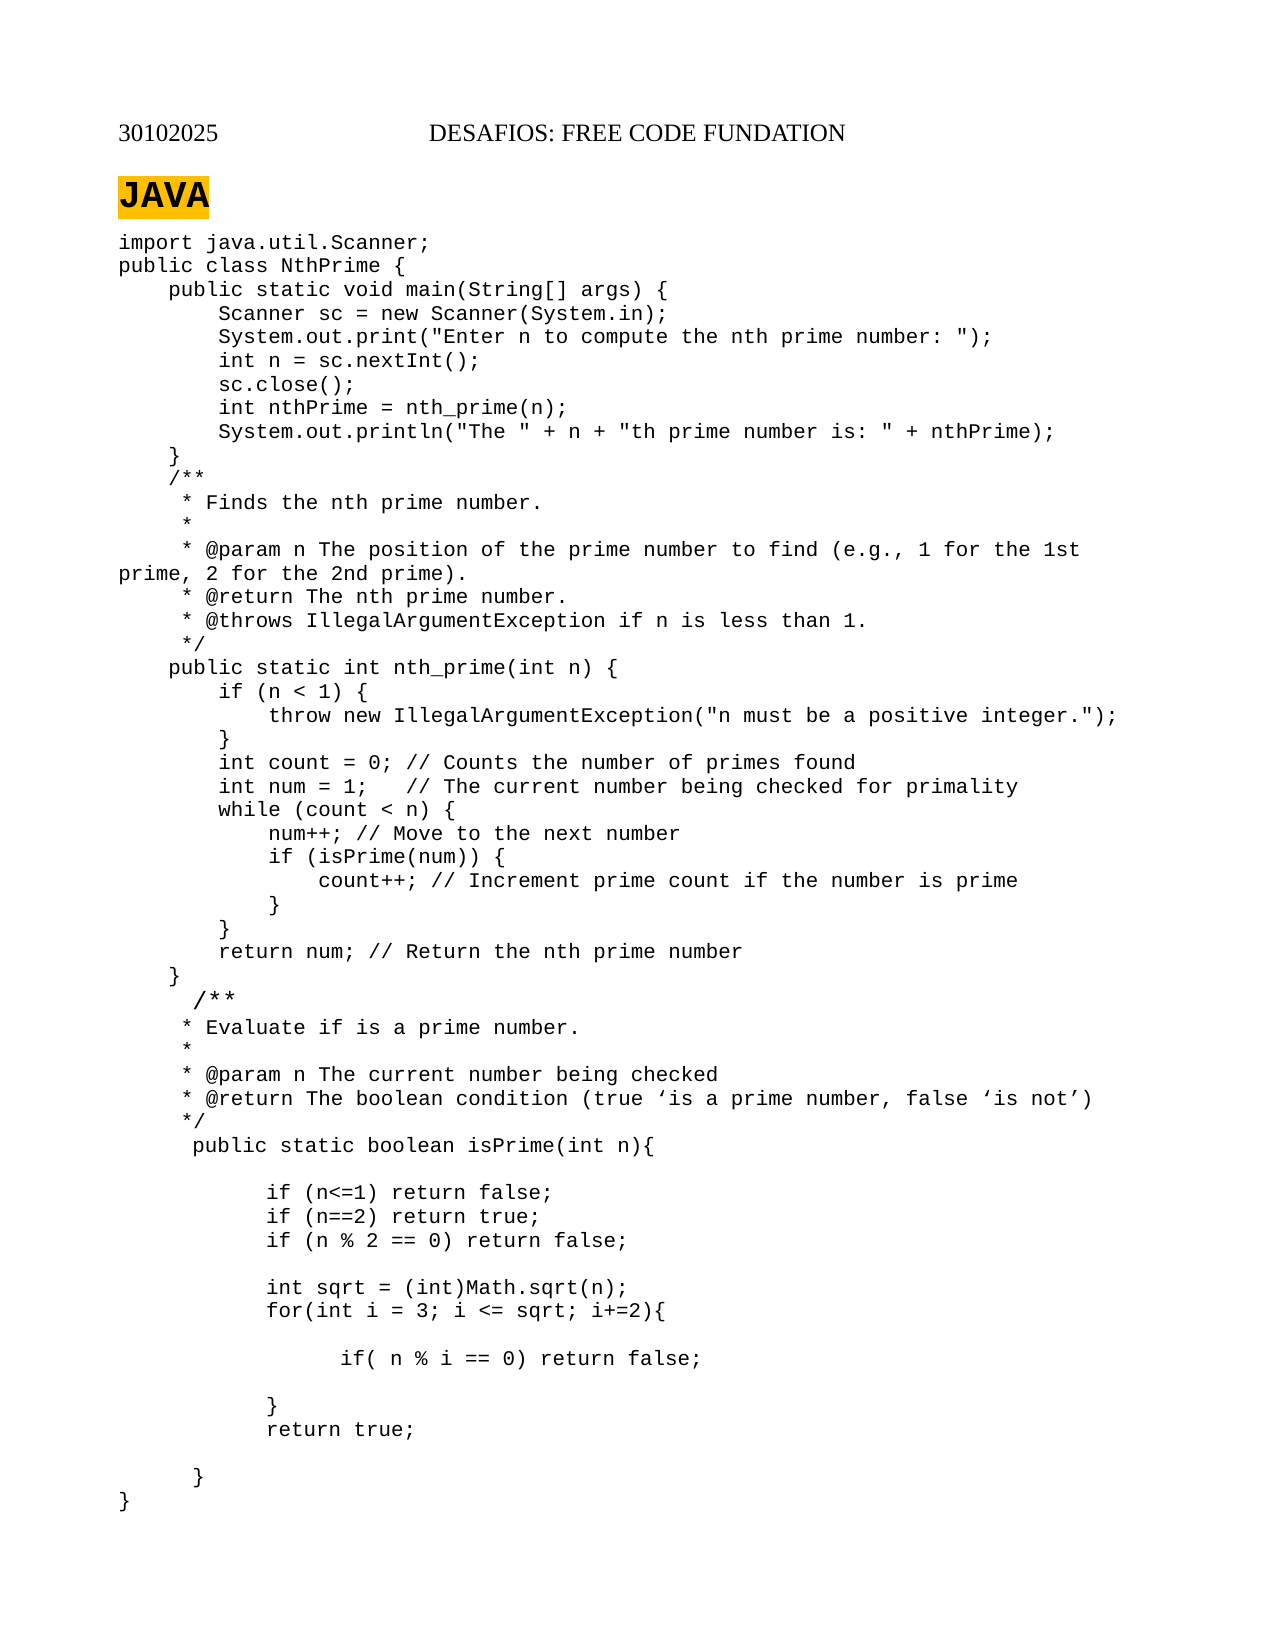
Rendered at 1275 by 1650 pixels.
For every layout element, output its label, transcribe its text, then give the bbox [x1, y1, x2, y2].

text System.out.println("The " + n + "th prime number is: " + nthPrime); [118, 421, 1157, 444]
text * [118, 516, 1157, 539]
text } [118, 1466, 1157, 1490]
text public static int nth_prime(int n) { [118, 657, 1157, 681]
text } [118, 917, 1157, 941]
text * @return The nth prime number. [118, 586, 1157, 610]
text */ [118, 634, 1157, 657]
text if (n < 1) { [118, 681, 1157, 705]
text * Finds the nth prime number. [118, 492, 1157, 516]
text * @param n The position of the prime number to find (e.g., 1 for the 1st prime, 2 for the 2nd prime). [118, 539, 1157, 586]
text int sqrt = (int)Math.sqrt(n); [118, 1277, 1157, 1301]
text * @return The boolean condition (true ‘is a prime number, false ‘is not’) [118, 1088, 1157, 1111]
text if (n==2) return true; [118, 1206, 1157, 1229]
text * @throws IllegalArgumentException if n is less than 1. [118, 610, 1157, 634]
text import java.util.Scanner; [118, 232, 1157, 255]
text } [118, 728, 1157, 752]
text * [118, 1040, 1157, 1064]
text while (count < n) { [118, 799, 1157, 823]
text public static void main(String[] args) { [118, 279, 1157, 303]
subtitle JAVA [118, 176, 1157, 219]
text throw new IllegalArgumentException("n must be a positive integer."); [118, 705, 1157, 728]
text int num = 1; // The current number being checked for primality [118, 776, 1157, 799]
text } [118, 894, 1157, 917]
text * Evaluate if is a prime number. [118, 1017, 1157, 1040]
text if (n<=1) return false; [118, 1182, 1157, 1206]
text } [118, 1490, 1157, 1513]
text } [118, 1395, 1157, 1419]
text count++; // Increment prime count if the number is prime [118, 870, 1157, 894]
text /** [118, 988, 1157, 1017]
text if( n % i == 0) return false; [118, 1348, 1157, 1371]
text * @param n The current number being checked [118, 1064, 1157, 1088]
text return num; // Return the nth prime number [118, 941, 1157, 965]
text int n = sc.nextInt(); [118, 350, 1157, 374]
text num++; // Move to the next number [118, 823, 1157, 847]
text int count = 0; // Counts the number of primes found [118, 752, 1157, 776]
text for(int i = 3; i <= sqrt; i+=2){ [118, 1301, 1157, 1324]
text if (isPrime(num)) { [118, 847, 1157, 870]
text } [118, 444, 1157, 468]
text System.out.print("Enter n to compute the nth prime number: "); [118, 326, 1157, 350]
text } [118, 965, 1157, 988]
text public static boolean isPrime(int n){ [118, 1135, 1157, 1159]
text if (n % 2 == 0) return false; [118, 1229, 1157, 1253]
text Scanner sc = new Scanner(System.in); [118, 303, 1157, 326]
text sc.close(); [118, 374, 1157, 397]
text int nthPrime = nth_prime(n); [118, 397, 1157, 421]
text /** [118, 468, 1157, 492]
text return true; [118, 1419, 1157, 1442]
text public class NthPrime { [118, 255, 1157, 279]
text */ [118, 1111, 1157, 1135]
